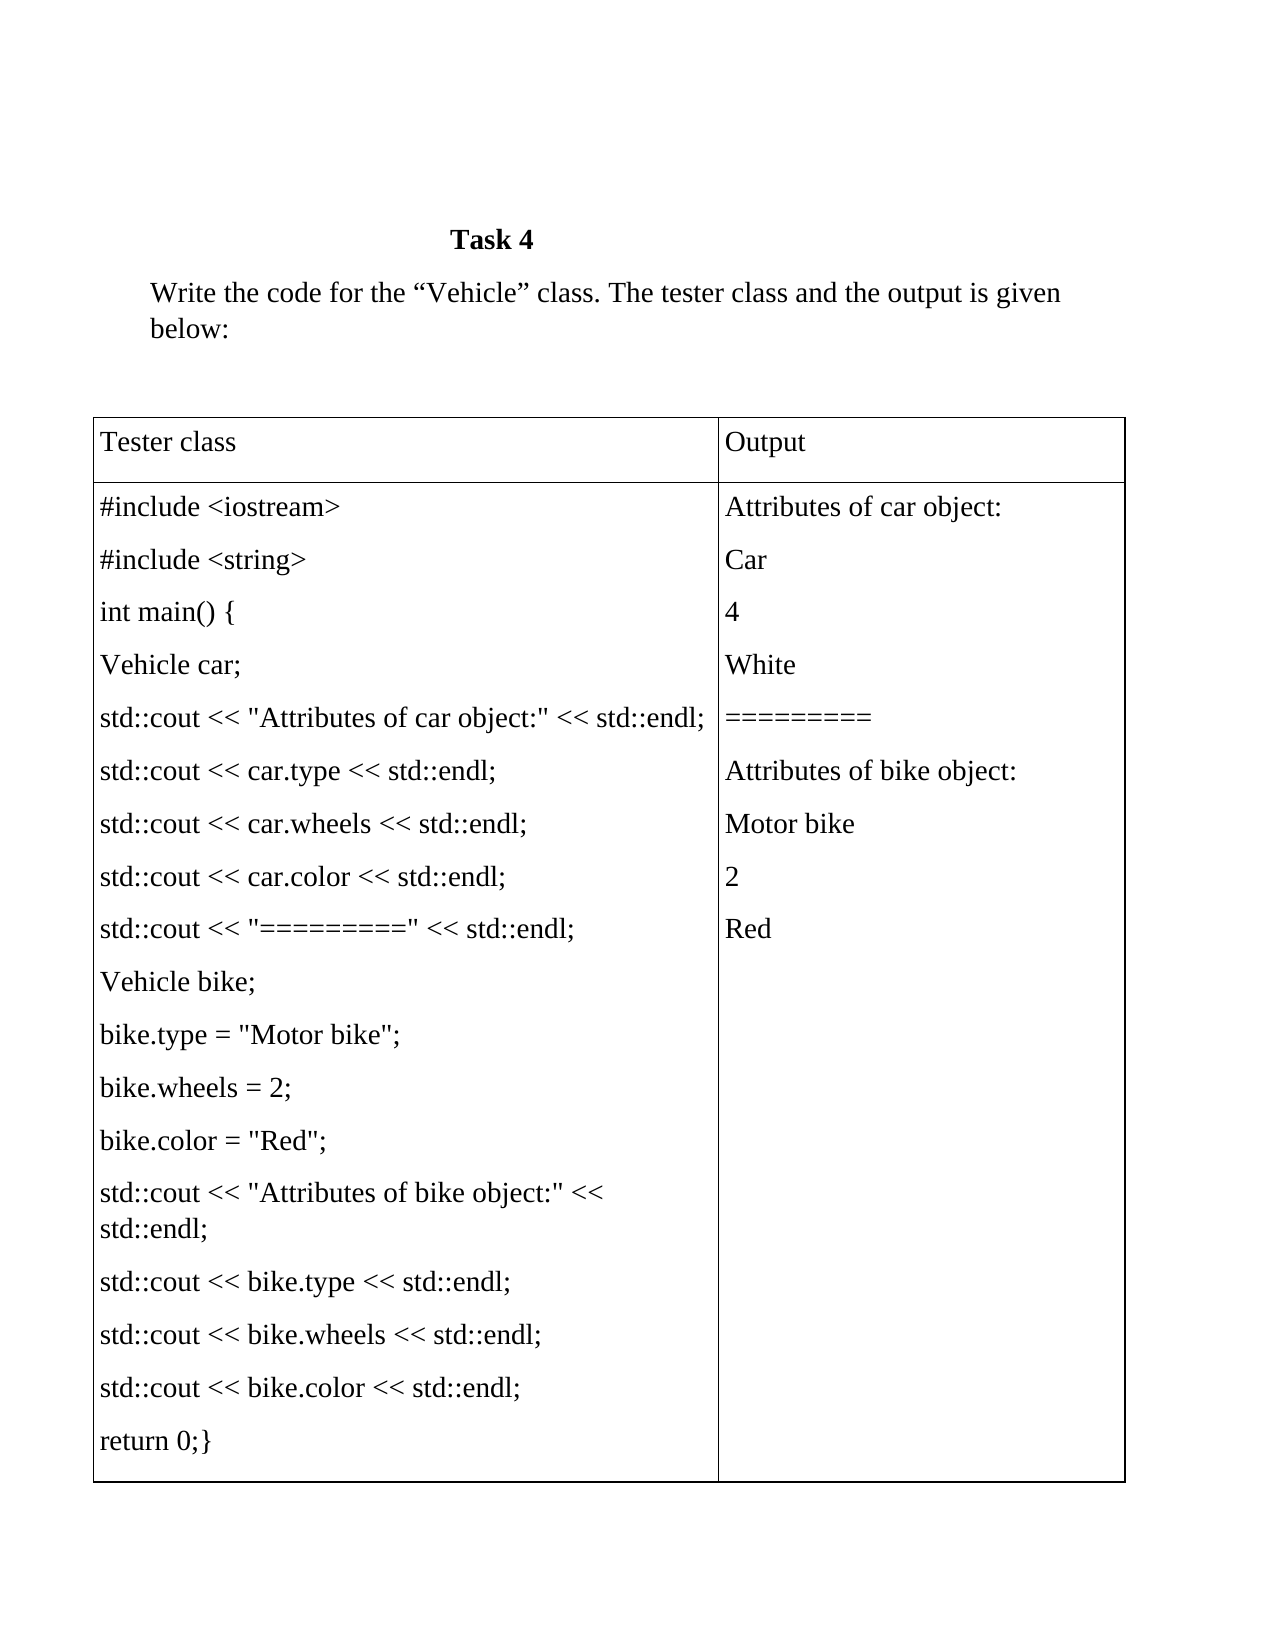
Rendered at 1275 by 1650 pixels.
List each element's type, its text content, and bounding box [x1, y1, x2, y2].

table_header Output [719, 418, 1124, 482]
table_cell #include <iostream> #include <string> int main() { Vehicle car; std::cout << "Attributes of car object:" << std::endl; std::cout << car.type << std::endl; std::cout << car.wheels << std::endl; std::cout << car.color << std::endl; std::cout << "=========" << std::endl; Vehicle bike; bike.type = "Motor bike"; bike.wheels = 2; bike.color = "Red"; std::cout << "Attributes of bike object:" << std::endl; std::cout << bike.type << std::endl; std::cout << bike.wheels << std::endl; std::cout << bike.color << std::endl; return 0;} [94, 483, 718, 1481]
table_header Tester class [94, 418, 718, 482]
table_cell Attributes of car object: Car 4 White ========= Attributes of bike object: Motor bike 2 Red [719, 483, 1124, 1481]
text Write the code for the “Vehicle” class. The tester class and the output is given below: [150, 275, 1125, 345]
text Task 4 [150, 150, 1125, 256]
